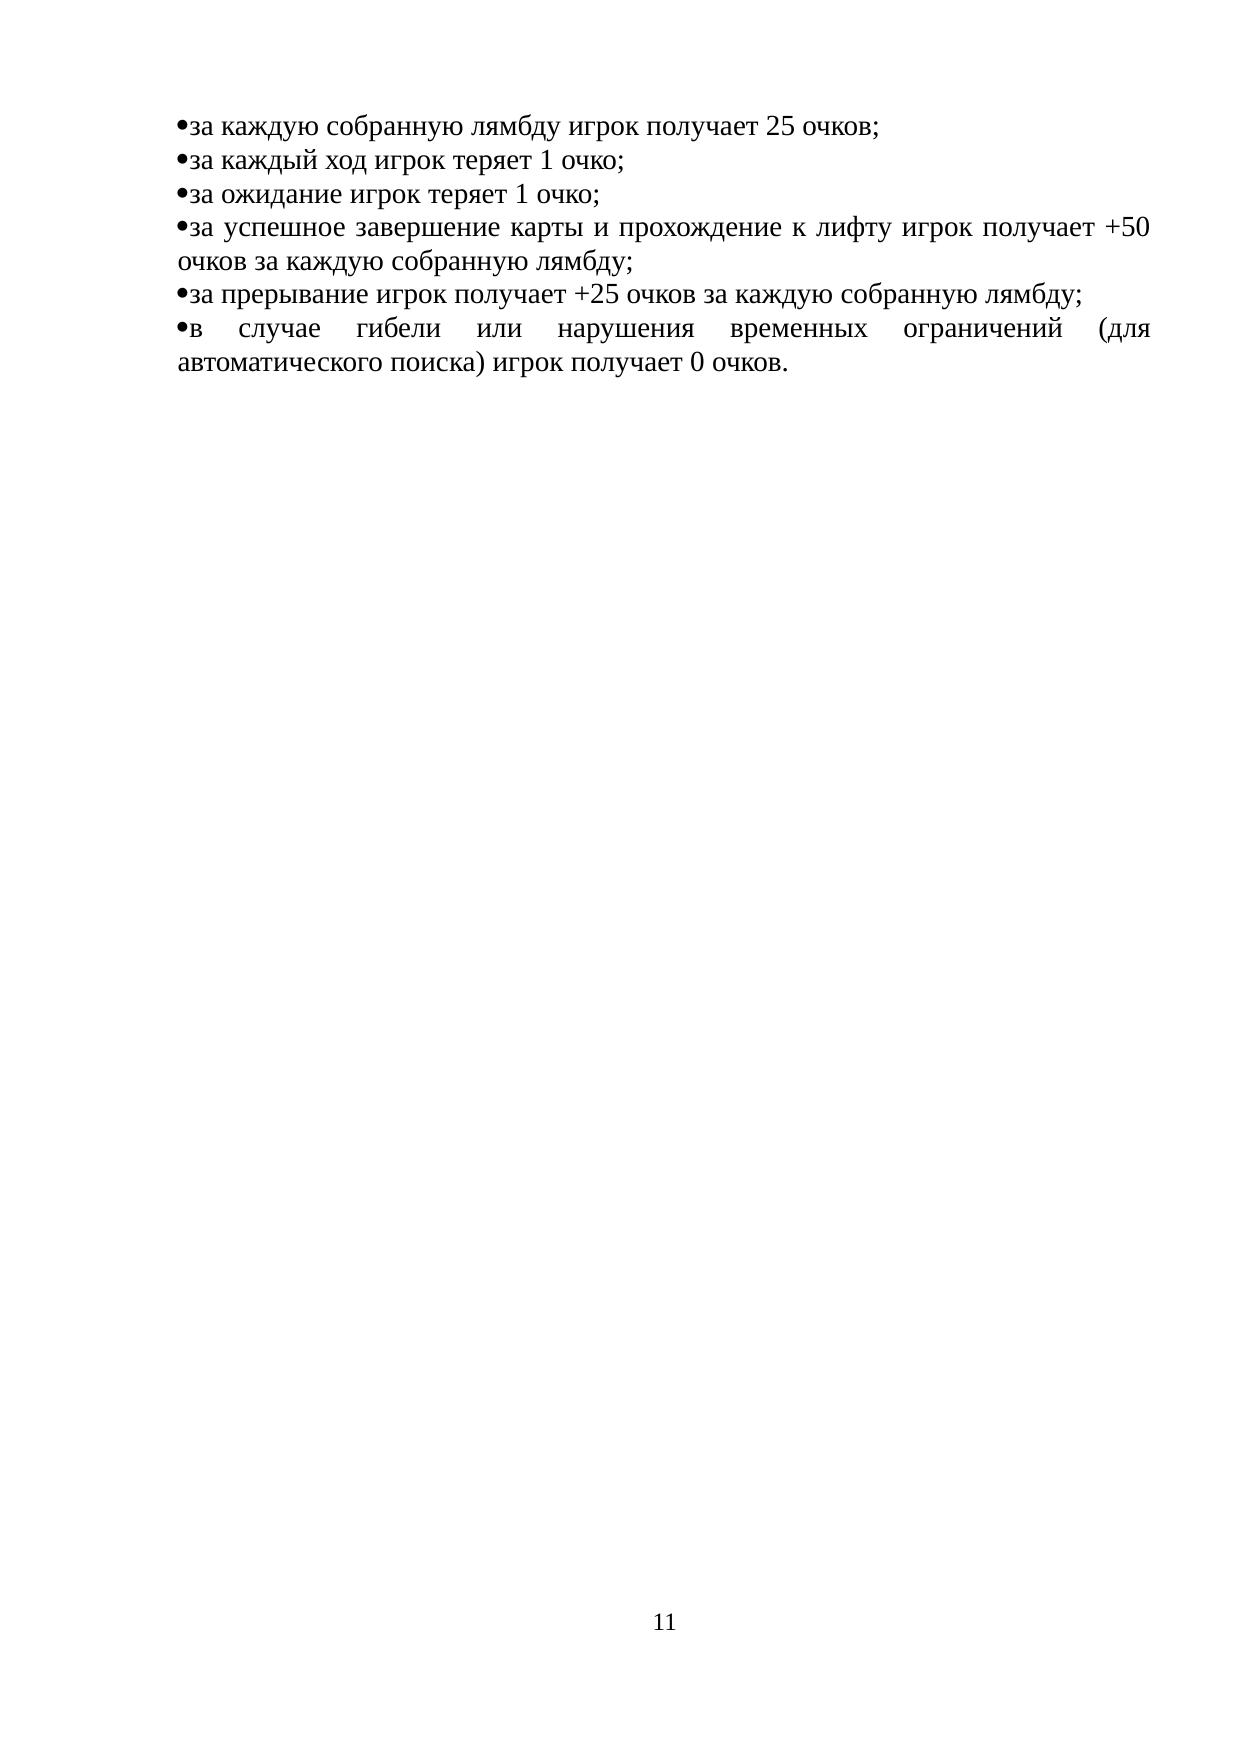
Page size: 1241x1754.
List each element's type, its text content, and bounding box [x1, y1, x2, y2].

list за прерывание игрок получает +25 очков за каждую собранную лямбду; [177, 277, 1152, 310]
list за каждый ход игрок теряет 1 очко; [177, 142, 1152, 176]
list за успешное завершение карты и прохождение к лифту игрок получает +50 очков за каждую собранную лямбду; [177, 209, 1152, 277]
list в случае гибели или нарушения временных ограничений (для автоматического поиска) игрок получает 0 очков. [177, 310, 1152, 377]
list за каждую собранную лямбду игрок получает 25 очков; [177, 108, 1152, 142]
list за ожидание игрок теряет 1 очко; [177, 176, 1152, 209]
